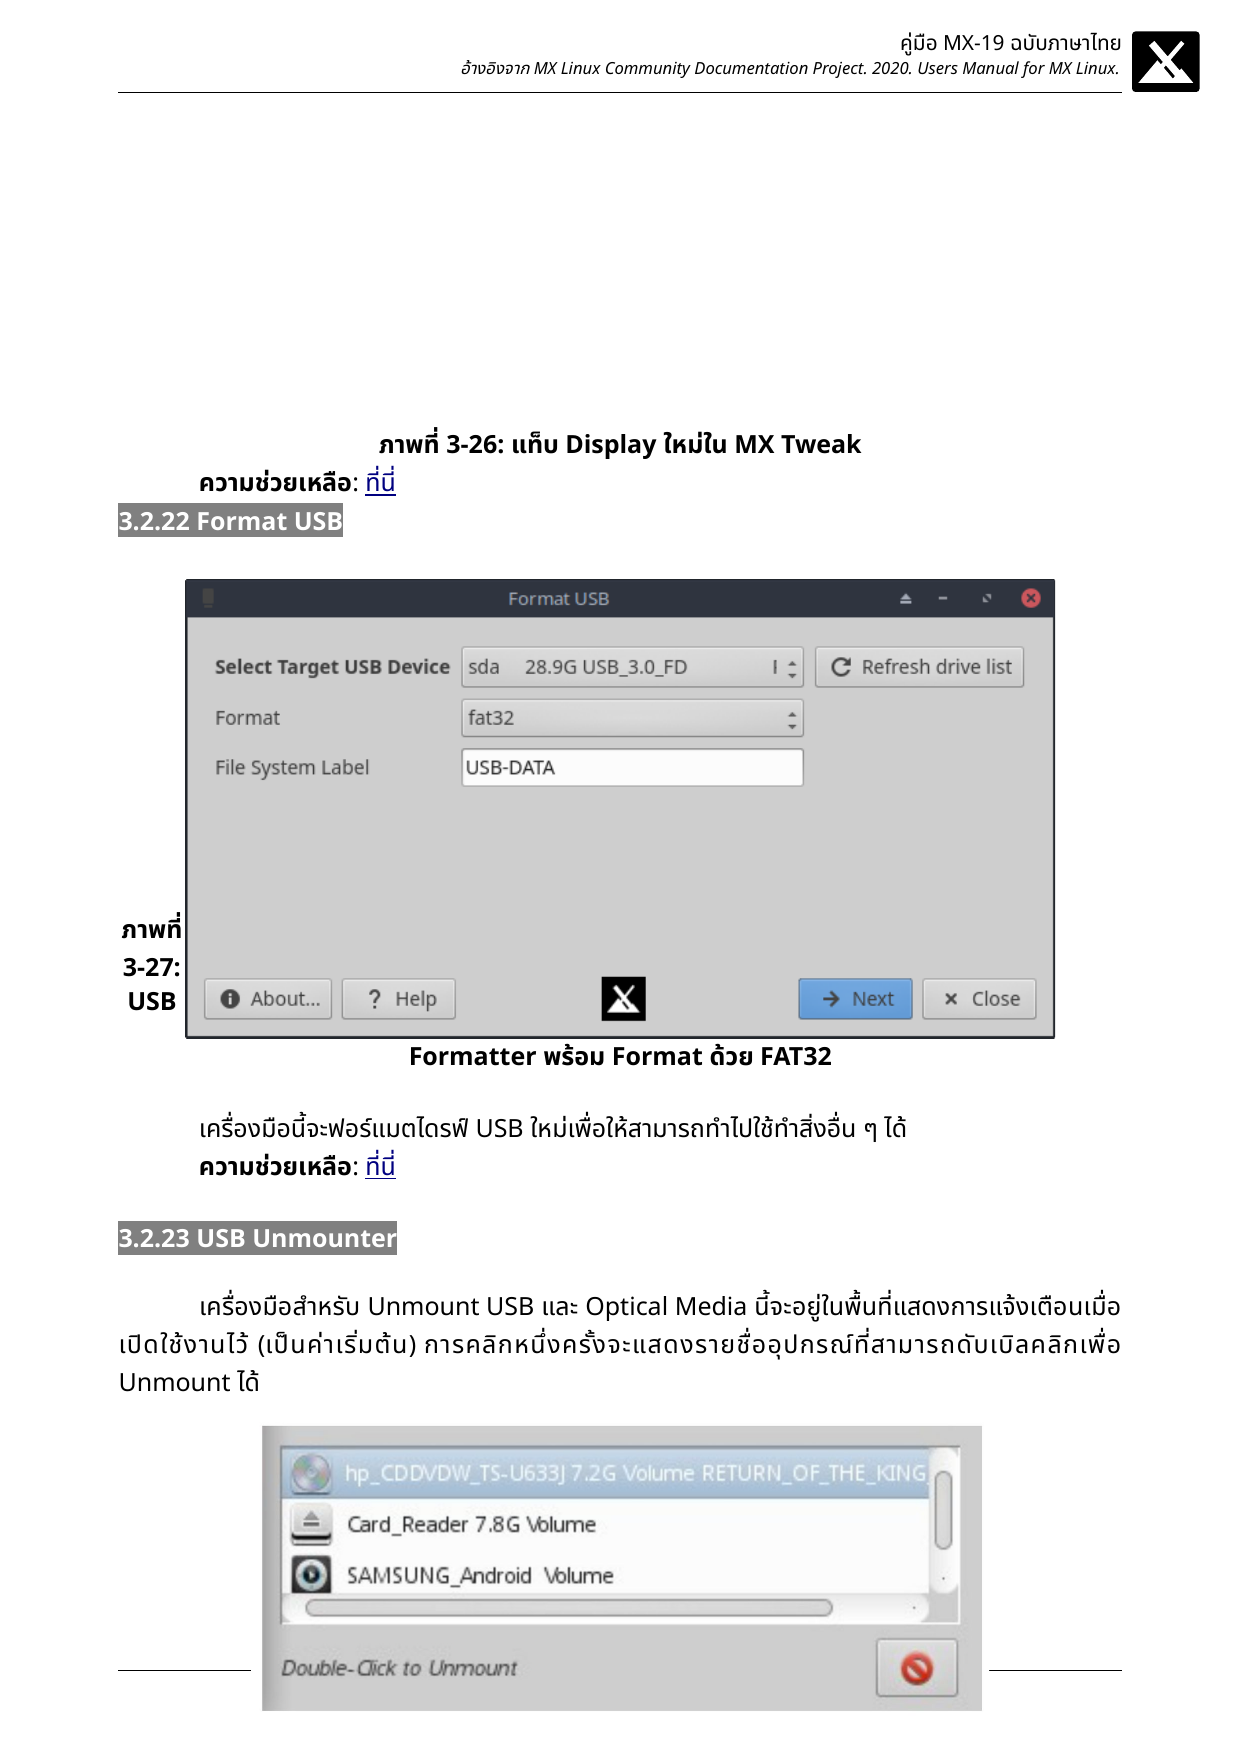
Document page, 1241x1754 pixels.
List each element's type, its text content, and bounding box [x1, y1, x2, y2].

text เครื่องมือนี้จะฟอร์แมตไดรฟ์ USB ใหม่เพื่อให้สามารถทำไปใช้ทำสิ่งอื่น ๆ ได้ [118, 1111, 1122, 1149]
text ความช่วยเหลือ: ที่นี่ [118, 1149, 1122, 1187]
text ภาพที่ 3-27: USB Formatter พร้อม Format ด้วย FAT32 [118, 912, 1122, 1077]
text 3.2.23 USB Unmounter [118, 1221, 1122, 1255]
text 3.2.22 Format USB [118, 503, 1122, 537]
picture [251, 1419, 990, 1720]
picture [185, 579, 1055, 1039]
text ความช่วยเหลือ: ที่นี่ [118, 465, 1122, 503]
text เครื่องมือสำหรับ Unmount USB และ Optical Media นี้จะอยู่ในพื้นที่แสดงการแจ้งเตือนเมื่อเปิดใช้งานไว้ (เป็นค่าเริ่มต้น) การคลิกหนึ่งครั้งจะแสดงรายชื่ออุปกรณ์ที่สามารถดับเบิลคลิกเพื่อ Unmount ได้ [118, 1289, 1122, 1403]
text ภาพที่ 3-26: แท็บ Display ใหม่ใน MX Tweak [118, 427, 1122, 465]
